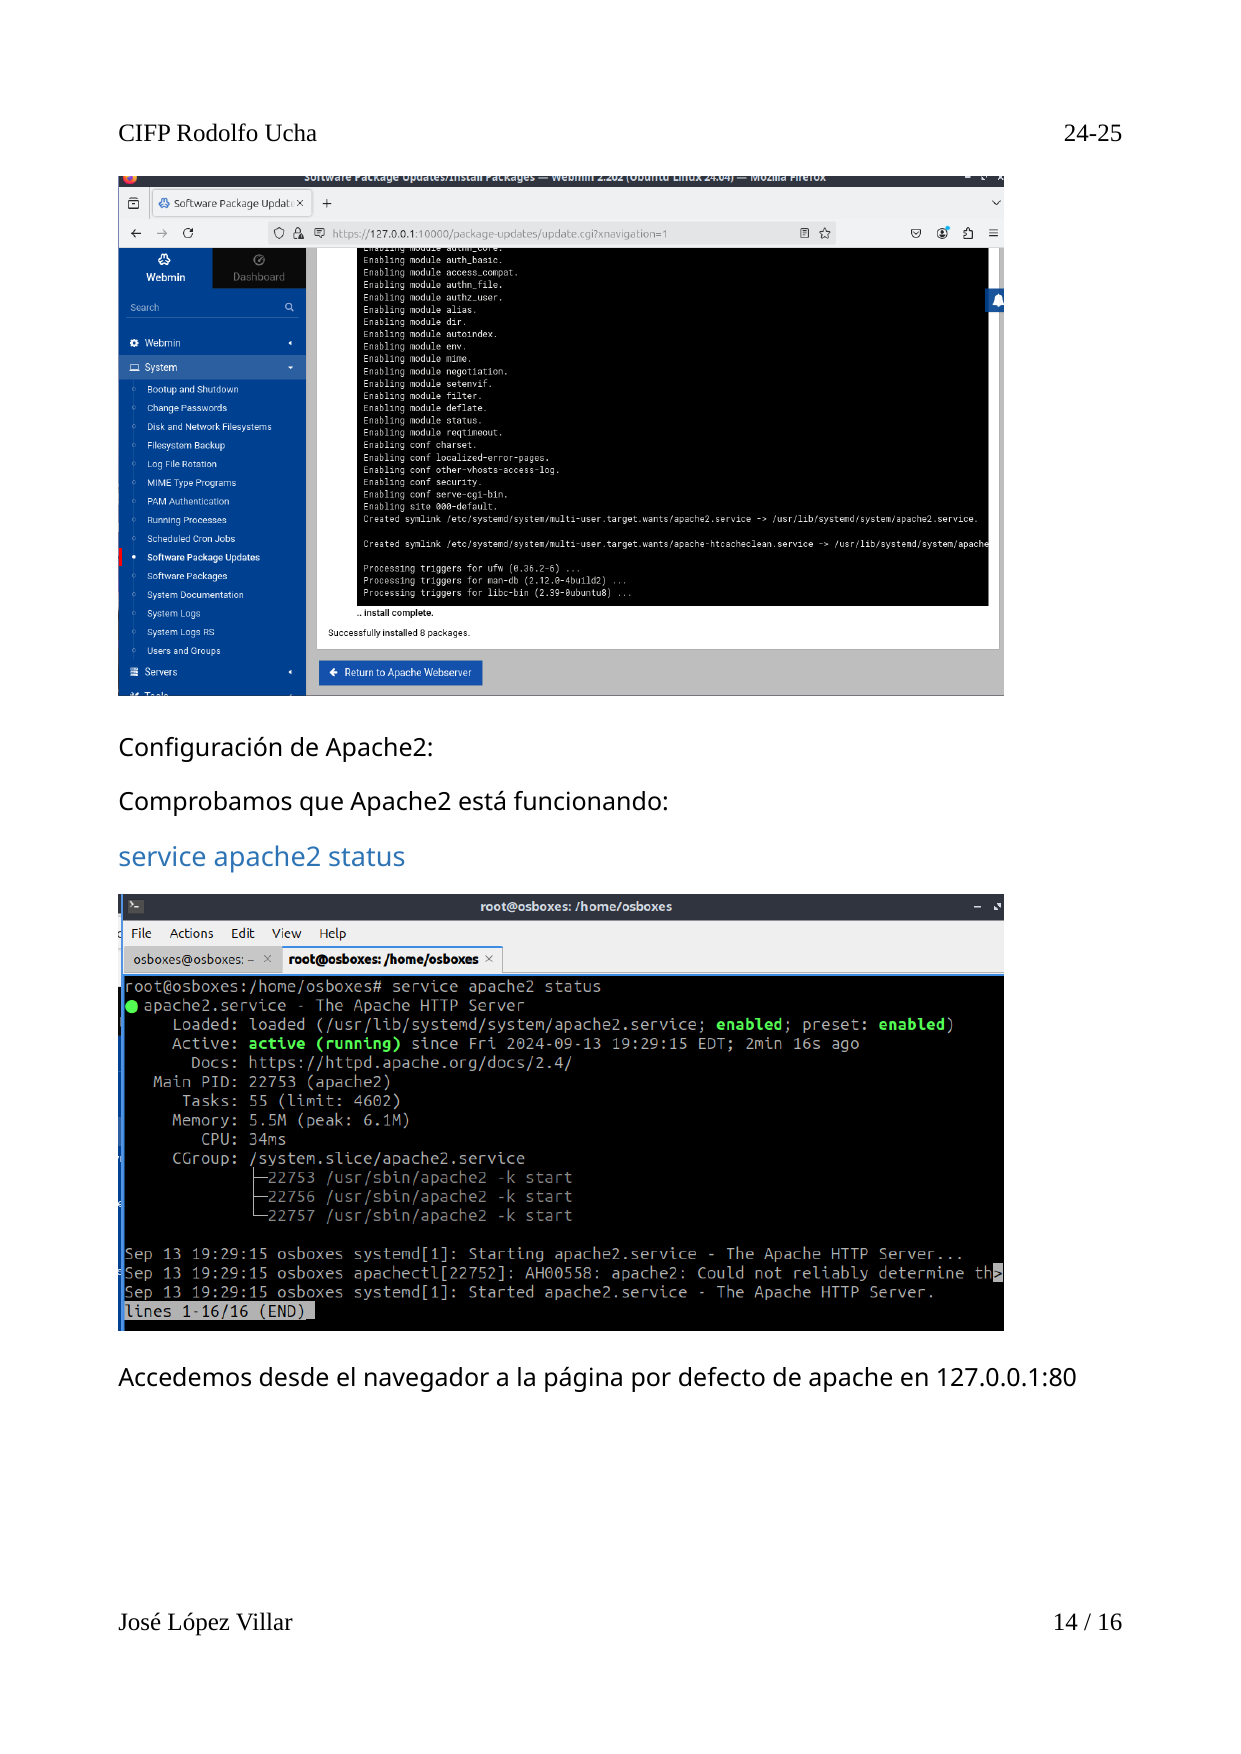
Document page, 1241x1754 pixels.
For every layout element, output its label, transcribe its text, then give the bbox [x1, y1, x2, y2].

text Comprobamos que Apache2 está funcionando: [118, 784, 1122, 818]
picture [118, 894, 1004, 1331]
text Accedemos desde el navegador a la página por defecto de apache en 127.0.0.1:80 [118, 1359, 1122, 1393]
text Configuración de Apache2: [118, 730, 1122, 764]
text service apache2 status [118, 838, 1122, 874]
picture [118, 176, 1004, 696]
